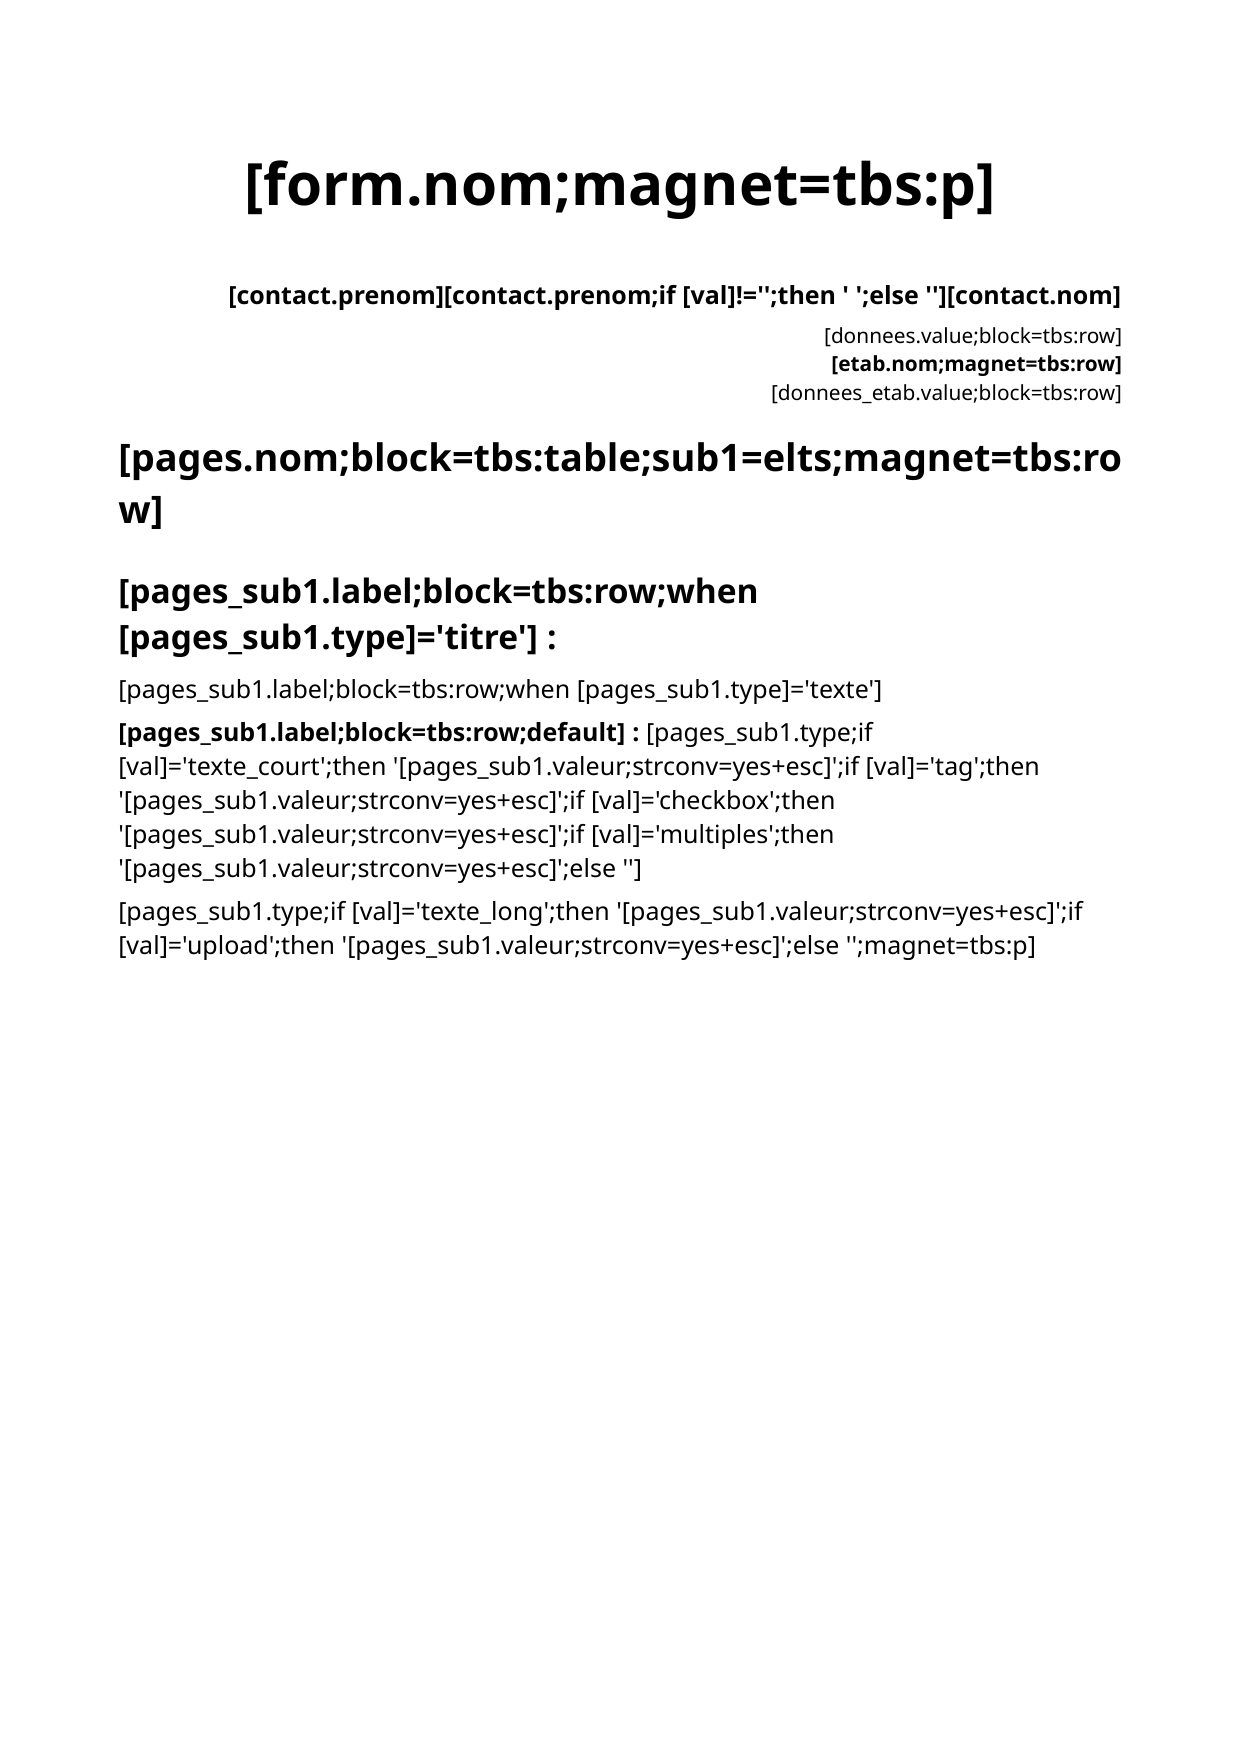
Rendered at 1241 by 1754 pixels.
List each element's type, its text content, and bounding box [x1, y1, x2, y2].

table_cell [pages_sub1.label;block=tbs:row;default] : [pages_sub1.type;if [val]='texte_court';then '[pages_sub1.valeur;strconv=yes+esc]';if [val]='tag';then '[pages_sub1.valeur;strconv=yes+esc]';if [val]='checkbox';then '[pages_sub1.valeur;strconv=yes+esc]';if [val]='multiples';then '[pages_sub1.valeur;strconv=yes+esc]';else ''] [pages_sub1.type;if [val]='texte_long';then '[pages_sub1.valeur;strconv=yes+esc]';if [val]='upload';then '[pages_sub1.valeur;strconv=yes+esc]';else '';magnet=tbs:p] [118, 715, 1122, 971]
title [form.nom;magnet=tbs:p] [118, 143, 1122, 223]
table_header [pages_sub1.label;block=tbs:row;when [pages_sub1.type]='titre'] : [118, 547, 1122, 672]
table_header [pages.nom;block=tbs:table;sub1=elts;magnet=tbs:row] [118, 406, 1122, 547]
table_cell [donnees_etab.value;block=tbs:row] [118, 378, 1122, 406]
table_cell [pages_sub1.label;block=tbs:row;when [pages_sub1.type]='texte'] [118, 672, 1122, 715]
text [contact.prenom][contact.prenom;if [val]!='';then ' ';else ''][contact.nom] [118, 278, 1122, 312]
table_cell [etab.nom;magnet=tbs:row] [118, 349, 1122, 378]
table_header [donnees.value;block=tbs:row] [118, 321, 1122, 349]
